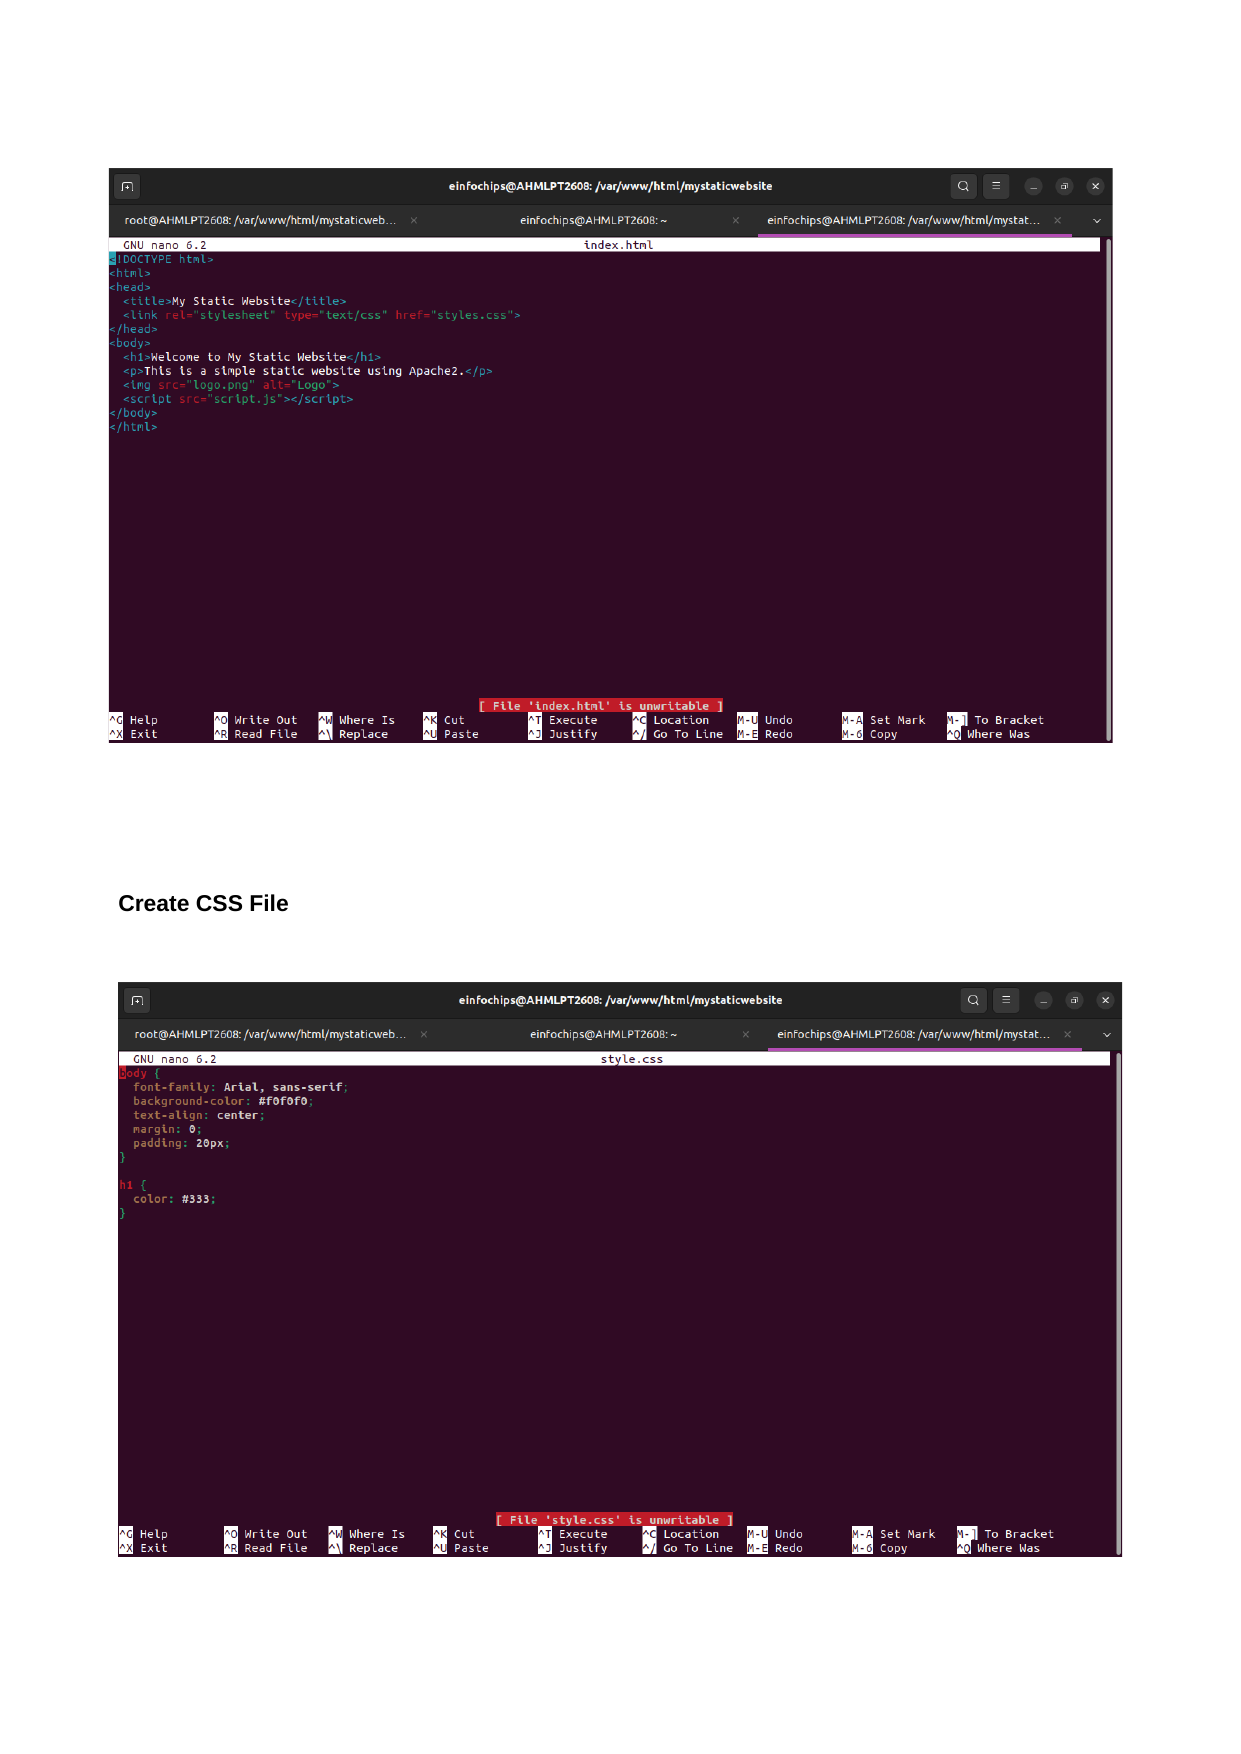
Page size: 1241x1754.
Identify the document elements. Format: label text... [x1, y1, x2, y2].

text Create CSS File [118, 890, 1122, 916]
picture [118, 982, 1123, 1557]
picture [108, 168, 1113, 743]
